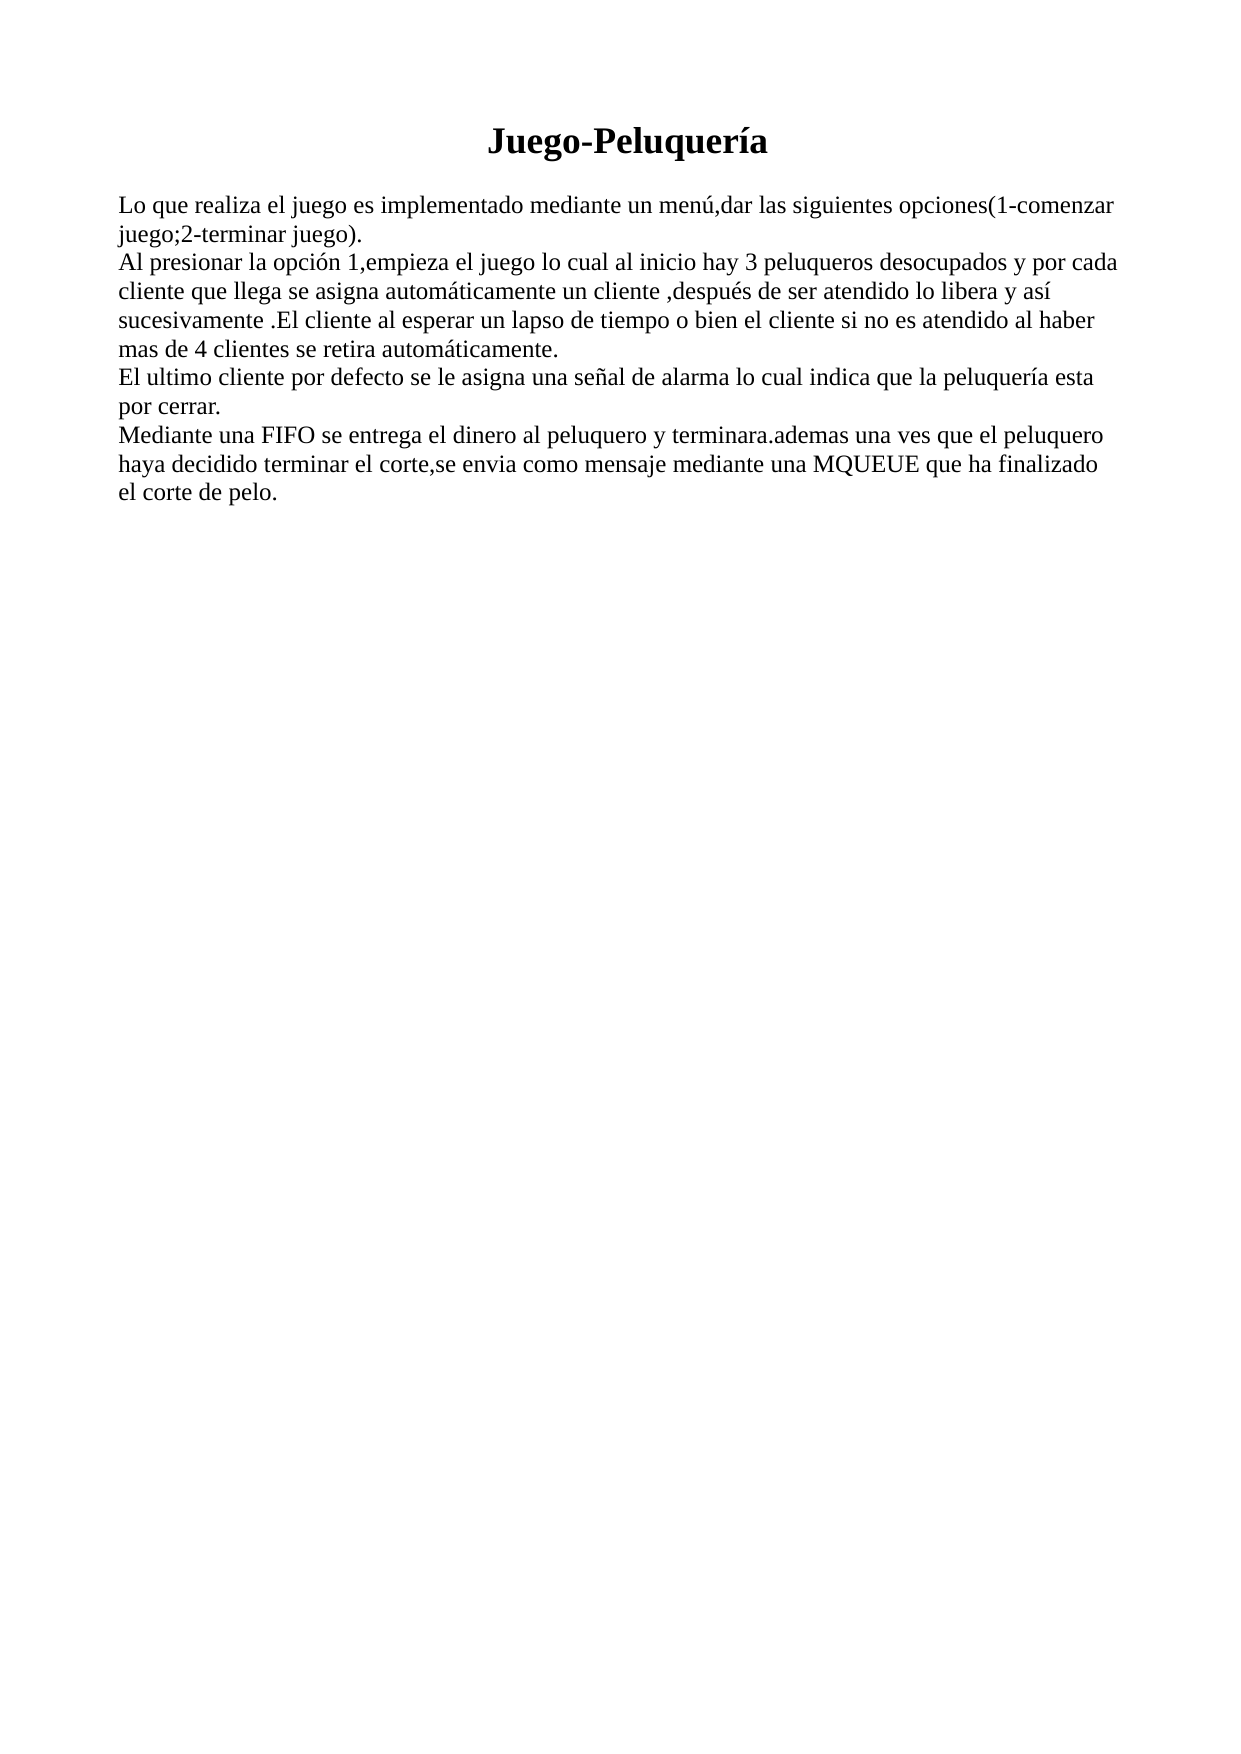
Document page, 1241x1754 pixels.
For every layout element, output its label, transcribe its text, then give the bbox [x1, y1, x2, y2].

text Al presionar la opción 1,empieza el juego lo cual al inicio hay 3 peluqueros desocupados y por cada cliente que llega se asigna automáticamente un cliente ,después de ser atendido lo libera y así sucesivamente .El cliente al esperar un lapso de tiempo o bien el cliente si no es atendido al haber mas de 4 clientes se retira automáticamente. [118, 247, 1122, 362]
text Lo que realiza el juego es implementado mediante un menú,dar las siguientes opciones(1-comenzar juego;2-terminar juego). [118, 190, 1122, 247]
text Mediante una FIFO se entrega el dinero al peluquero y terminara.ademas una ves que el peluquero haya decidido terminar el corte,se envia como mensaje mediante una MQUEUE que ha finalizado el corte de pelo. [118, 420, 1122, 506]
text El ultimo cliente por defecto se le asigna una señal de alarma lo cual indica que la peluquería esta por cerrar. [118, 362, 1122, 420]
text Juego-Peluquería [118, 118, 1122, 161]
